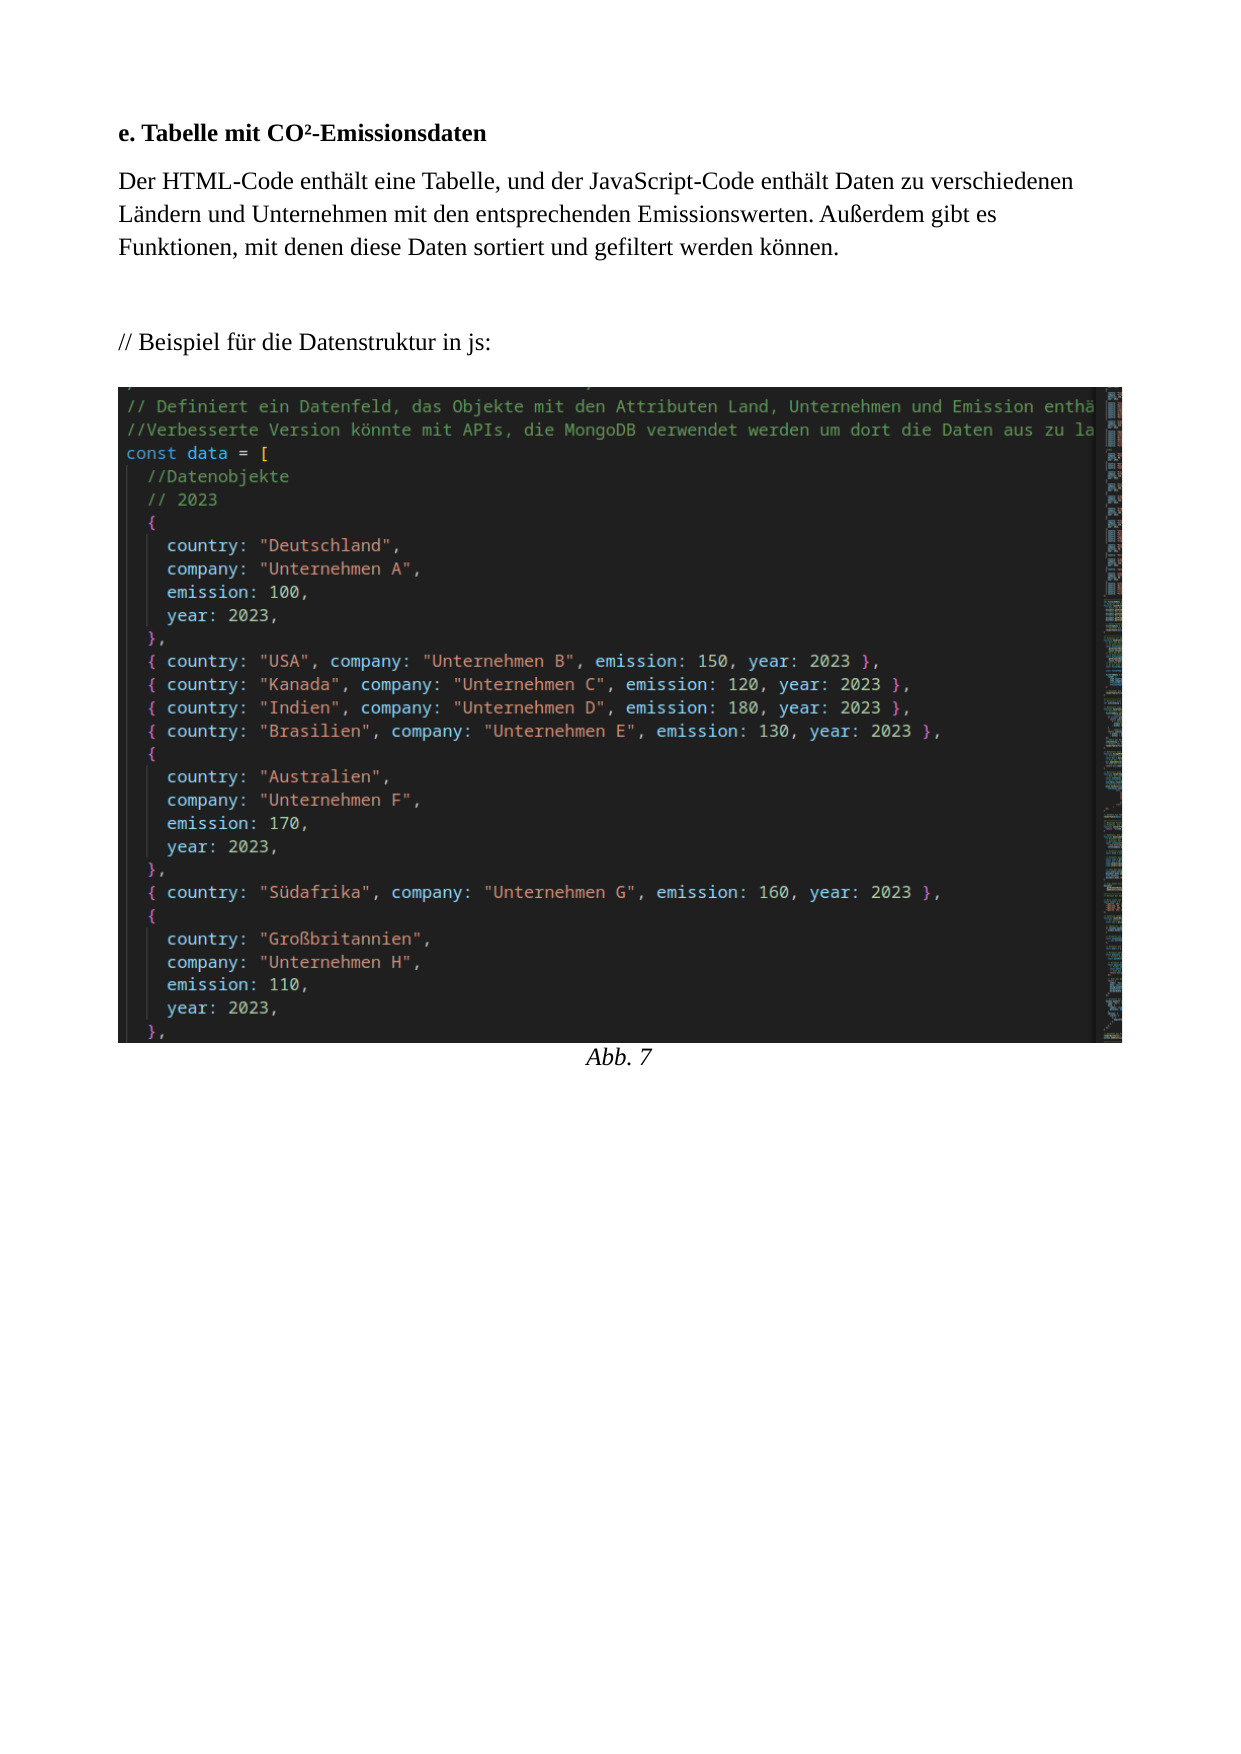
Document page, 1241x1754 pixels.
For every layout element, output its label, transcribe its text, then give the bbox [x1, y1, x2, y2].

text Abb. 7 [118, 1043, 1122, 1071]
text Der HTML-Code enthält eine Tabelle, und der JavaScript-Code enthält Daten zu verschiedenen Ländern und Unternehmen mit den entsprechenden Emissionswerten. Außerdem gibt es Funktionen, mit denen diese Daten sortiert und gefiltert werden können. [118, 166, 1122, 261]
text e. Tabelle mit CO²-Emissionsdaten [118, 118, 1122, 147]
picture [118, 387, 1123, 1043]
text // Beispiel für die Datenstruktur in js: [118, 327, 1122, 356]
